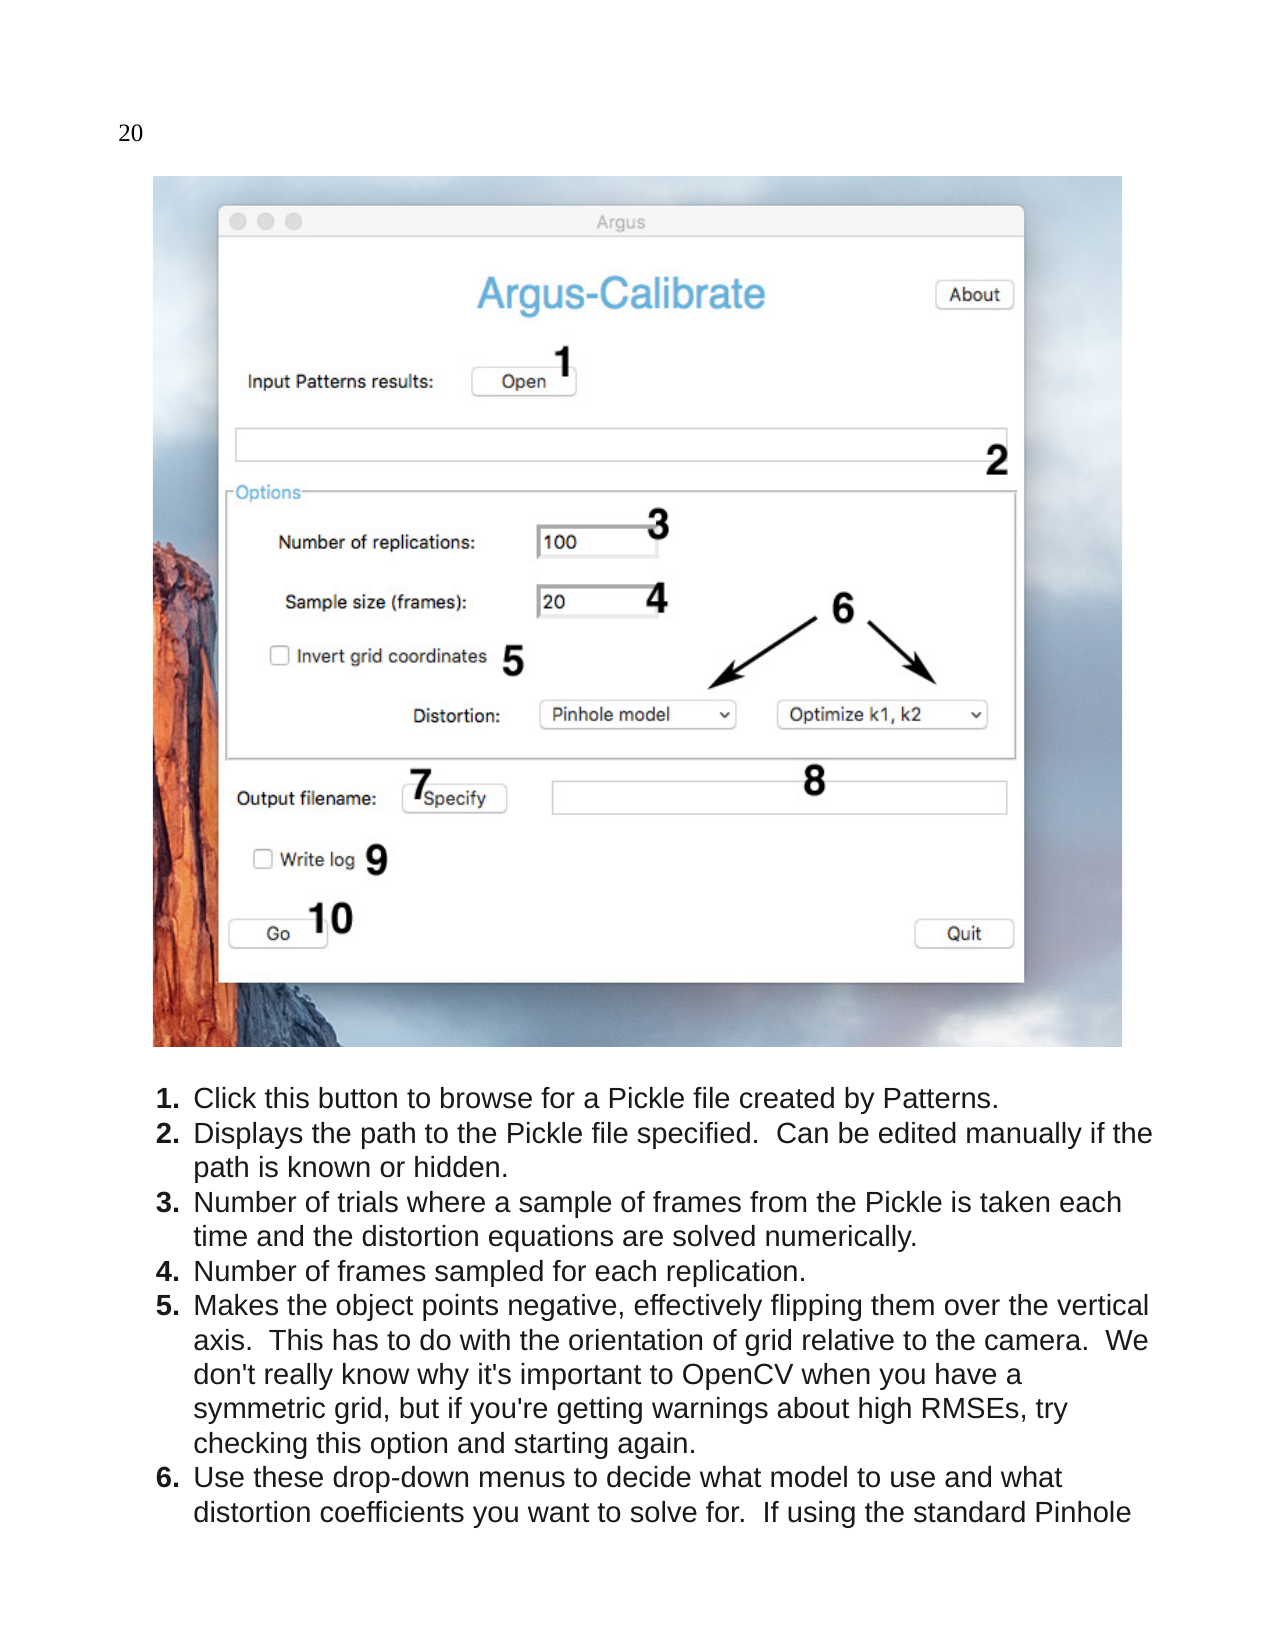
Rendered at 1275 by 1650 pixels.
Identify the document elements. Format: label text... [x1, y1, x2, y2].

list Makes the object points negative, effectively flipping them over the vertical axis. This has to do with the orientation of grid relative to the camera. We don't really know why it's important to OpenCV when you have a symmetric grid, but if you're getting warnings about high RMSEs, try checking this option and starting again. [156, 1288, 1157, 1460]
list Number of trials where a sample of frames from the Pickle is taken each time and the distortion equations are solved numerically. [156, 1184, 1157, 1253]
list Displays the path to the Pickle file specified. Can be edited manually if the path is known or hidden. [156, 1116, 1157, 1184]
list Number of frames sampled for each replication. [156, 1253, 1157, 1288]
list Use these drop-down menus to decide what model to use and what distortion coefficients you want to solve for. If using the standard Pinhole [156, 1460, 1157, 1529]
list Click this button to browse for a Pickle file created by Patterns. [156, 1081, 1157, 1116]
picture [152, 176, 1123, 1047]
